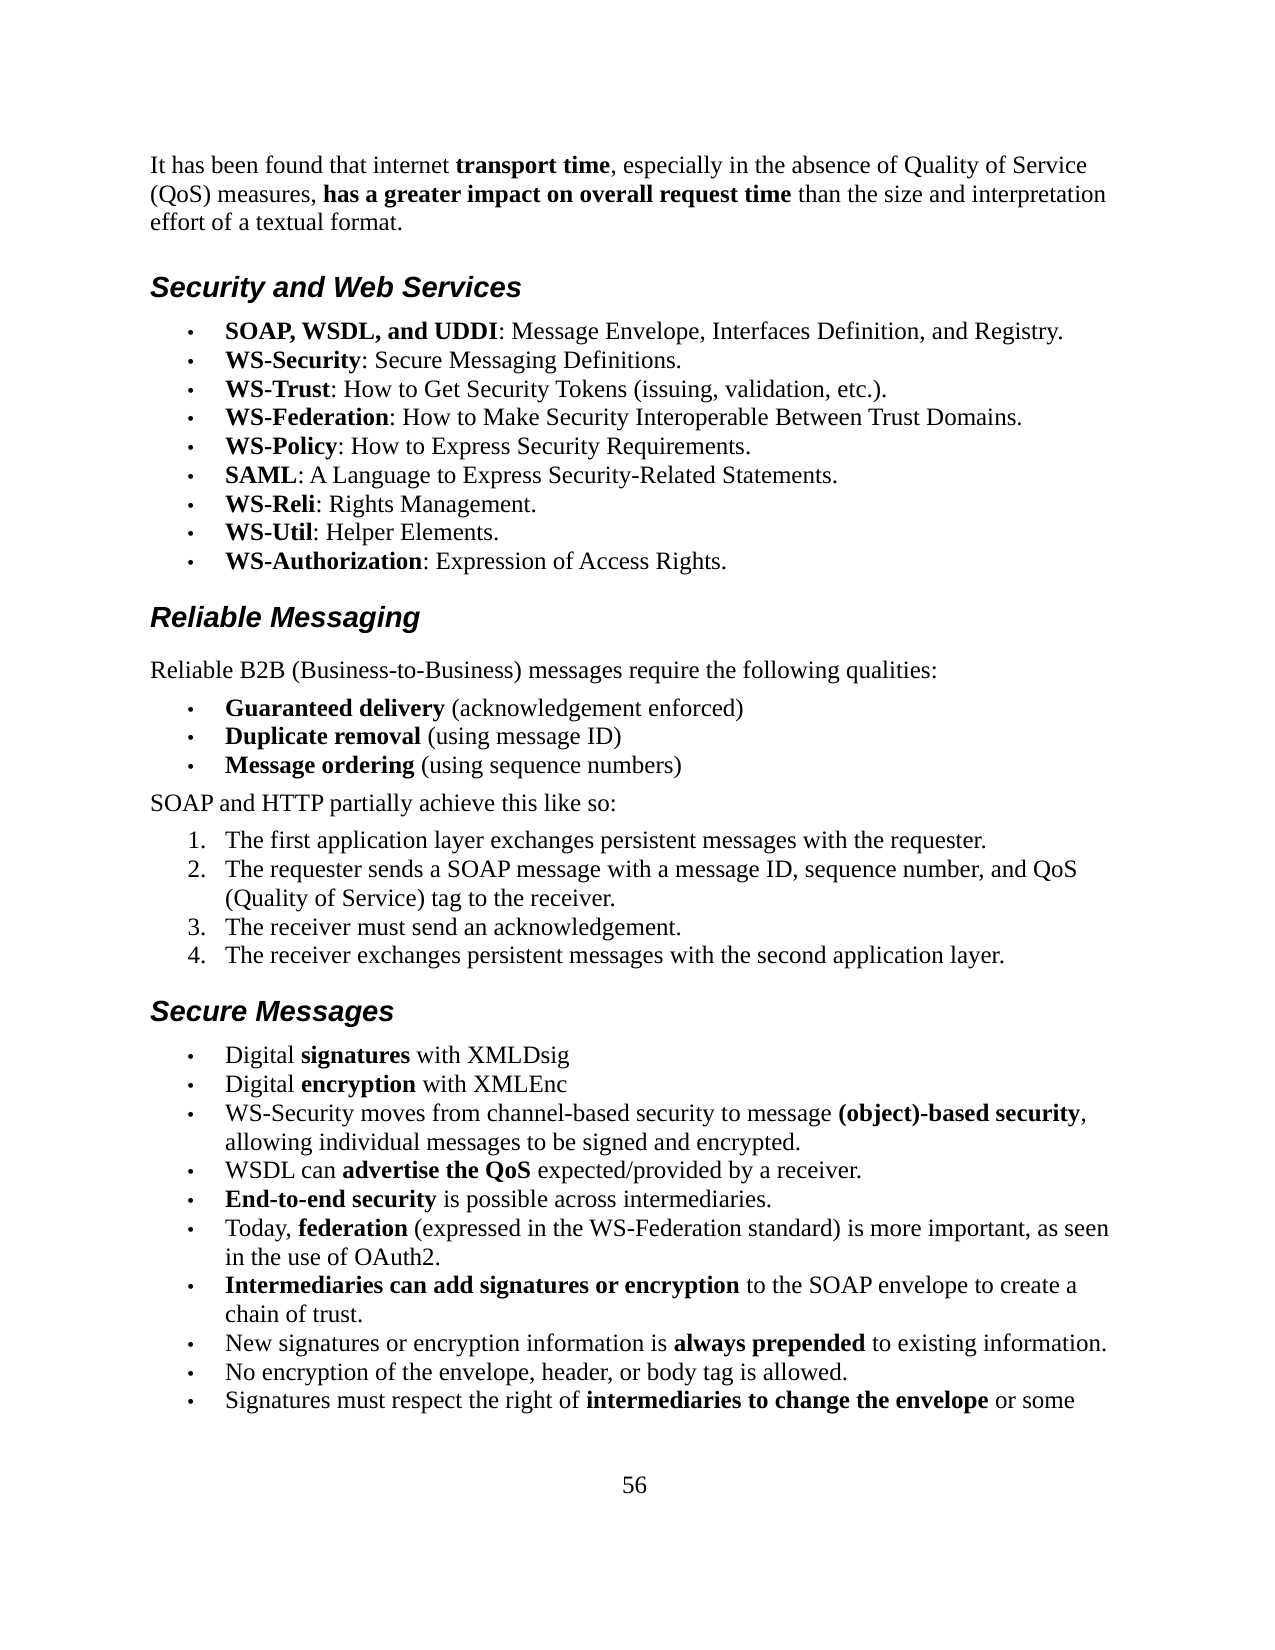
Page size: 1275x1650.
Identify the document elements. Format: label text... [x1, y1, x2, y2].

list WS-Federation: How to Make Security Interoperable Between Trust Domains. [187, 402, 1125, 431]
list Intermediaries can add signatures or encryption to the SOAP envelope to create a chain of trust. [187, 1270, 1125, 1328]
list WS-Util: Helper Elements. [187, 517, 1125, 546]
text It has been found that internet transport time, especially in the absence of Quality of Service (QoS) measures, has a greater impact on overall request time than the size and interpretation effort of a textual format. [150, 150, 1125, 236]
list WS-Authorization: Expression of Access Rights. [187, 546, 1125, 575]
list New signatures or encryption information is always prepended to existing information. [187, 1328, 1125, 1357]
list Signatures must respect the right of intermediaries to change the envelope or some [187, 1385, 1125, 1414]
list The requester sends a SOAP message with a message ID, sequence number, and QoS (Quality of Service) tag to the receiver. [187, 854, 1125, 912]
list WS-Policy: How to Express Security Requirements. [187, 431, 1125, 460]
list WS-Reli: Rights Management. [187, 489, 1125, 517]
list Digital encryption with XMLEnc [187, 1069, 1125, 1098]
subtitle Reliable Messaging [150, 600, 1125, 633]
list WS-Security: Secure Messaging Definitions. [187, 345, 1125, 374]
text Reliable B2B (Business-to-Business) messages require the following qualities: [150, 655, 1125, 684]
list The receiver exchanges persistent messages with the second application layer. [187, 941, 1125, 969]
list SOAP, WSDL, and UDDI: Message Envelope, Interfaces Definition, and Registry. [187, 316, 1125, 345]
list WS-Security moves from channel-based security to message (object)-based security, allowing individual messages to be signed and encrypted. [187, 1098, 1125, 1155]
list WS-Trust: How to Get Security Tokens (issuing, validation, etc.). [187, 374, 1125, 402]
list Message ordering (using sequence numbers) [187, 750, 1125, 779]
list The first application layer exchanges persistent messages with the requester. [187, 826, 1125, 854]
list SAML: A Language to Express Security-Related Statements. [187, 460, 1125, 489]
list No encryption of the envelope, header, or body tag is allowed. [187, 1357, 1125, 1385]
list Digital signatures with XMLDsig [187, 1040, 1125, 1069]
list Duplicate removal (using message ID) [187, 721, 1125, 750]
list WSDL can advertise the QoS expected/provided by a receiver. [187, 1155, 1125, 1184]
list End-to-end security is possible across intermediaries. [187, 1184, 1125, 1213]
list Today, federation (expressed in the WS-Federation standard) is more important, as seen in the use of OAuth2. [187, 1213, 1125, 1270]
subtitle Security and Web Services [150, 270, 1125, 304]
subtitle Secure Messages [150, 994, 1125, 1028]
text SOAP and HTTP partially achieve this like so: [150, 788, 1125, 817]
list Guaranteed delivery (acknowledgement enforced) [187, 693, 1125, 721]
list The receiver must send an acknowledgement. [187, 912, 1125, 941]
